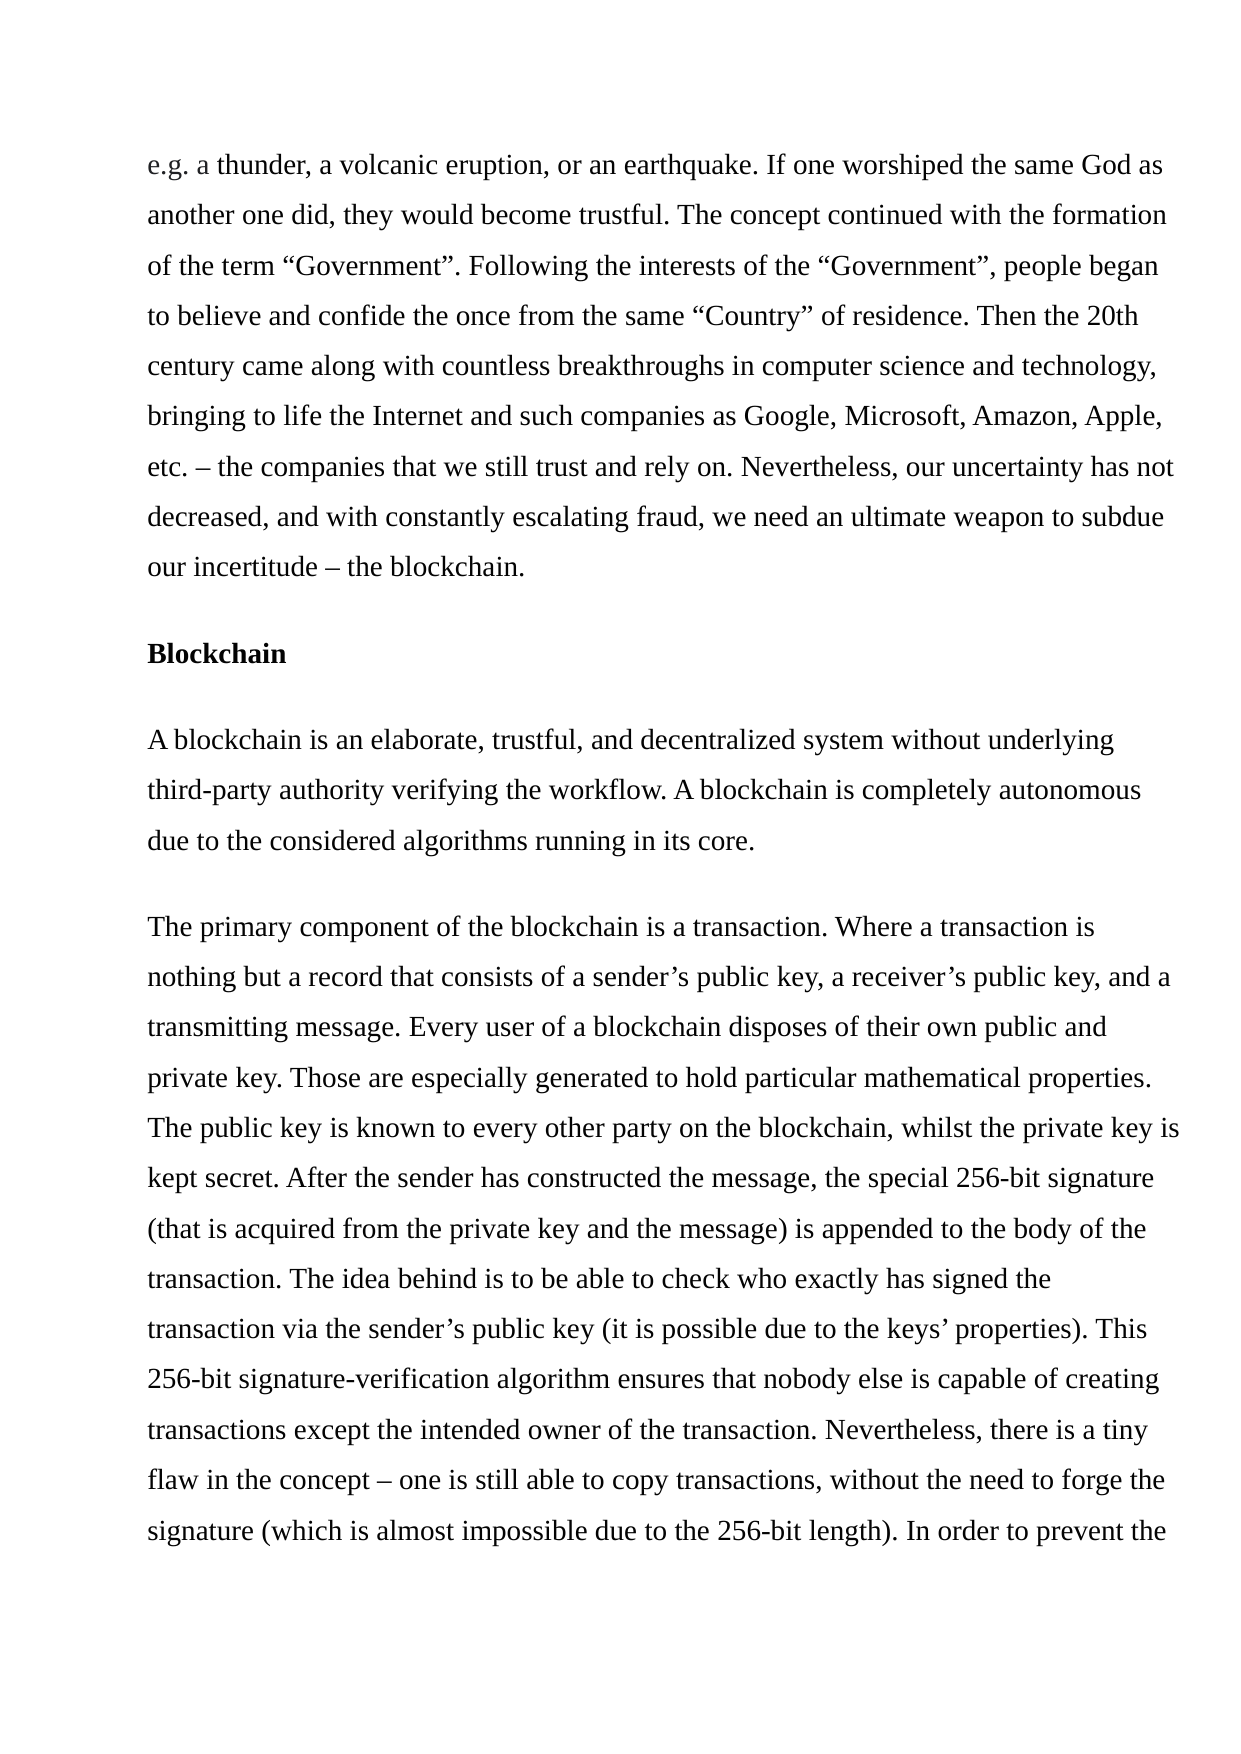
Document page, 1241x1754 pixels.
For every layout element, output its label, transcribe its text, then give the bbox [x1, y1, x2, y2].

text A blockchain is an elaborate, trustful, and decentralized system without underlying third-party authority verifying the workflow. A blockchain is completely autonomous due to the considered algorithms running in its core. [147, 722, 1182, 856]
text The primary component of the blockchain is a transaction. Where a transaction is nothing but a record that consists of a sender’s public key, a receiver’s public key, and a transmitting message. Every user of a blockchain disposes of their own public and private key. Those are especially generated to hold particular mathematical properties. The public key is known to every other party on the blockchain, whilst the private key is kept secret. After the sender has constructed the message, the special 256-bit signature (that is acquired from the private key and the message) is appended to the body of the transaction. The idea behind is to be able to check who exactly has signed the transaction via the sender’s public key (it is possible due to the keys’ properties). This 256-bit signature-verification algorithm ensures that nobody else is capable of creating transactions except the intended owner of the transaction. Nevertheless, there is a tiny flaw in the concept – one is still able to copy transactions, without the need to forge the signature (which is almost impossible due to the 256-bit length). In order to prevent the [147, 909, 1182, 1546]
text Blockchain [147, 636, 1182, 669]
text e.g. a thunder, a volcanic eruption, or an earthquake. If one worshiped the same God as another one did, they would become trustful. The concept continued with the formation of the term “Government”. Following the interests of the “Government”, people began to believe and confide the once from the same “Country” of residence. Then the 20th century came along with countless breakthroughs in computer science and technology, bringing to life the Internet and such companies as Google, Microsoft, Amazon, Apple, etc. – the companies that we still trust and rely on. Nevertheless, our uncertainty has not decreased, and with constantly escalating fraud, we need an ultimate weapon to subdue our incertitude – the blockchain. [147, 147, 1182, 583]
